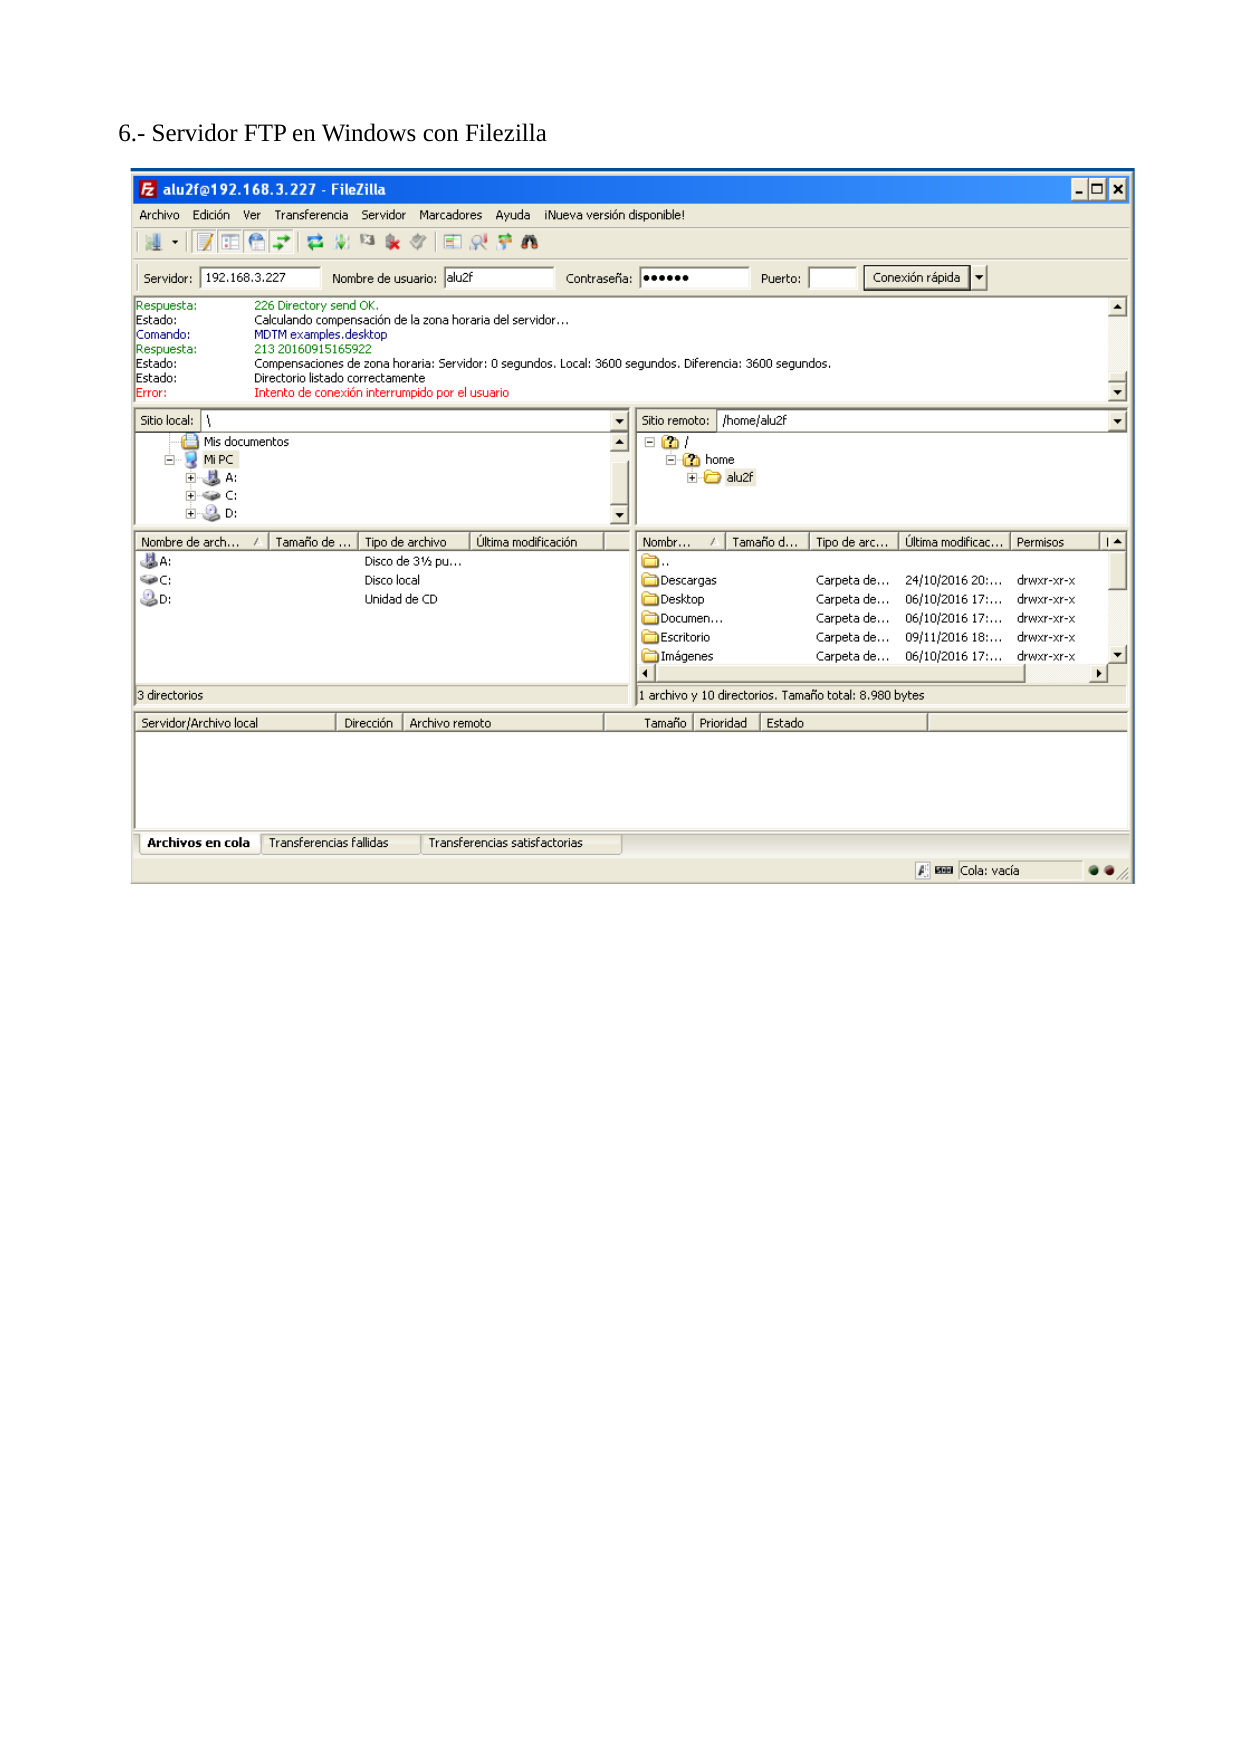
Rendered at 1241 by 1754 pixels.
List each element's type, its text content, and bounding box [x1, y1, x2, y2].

text 6.- Servidor FTP en Windows con Filezilla [118, 118, 1122, 147]
picture [130, 168, 1135, 884]
